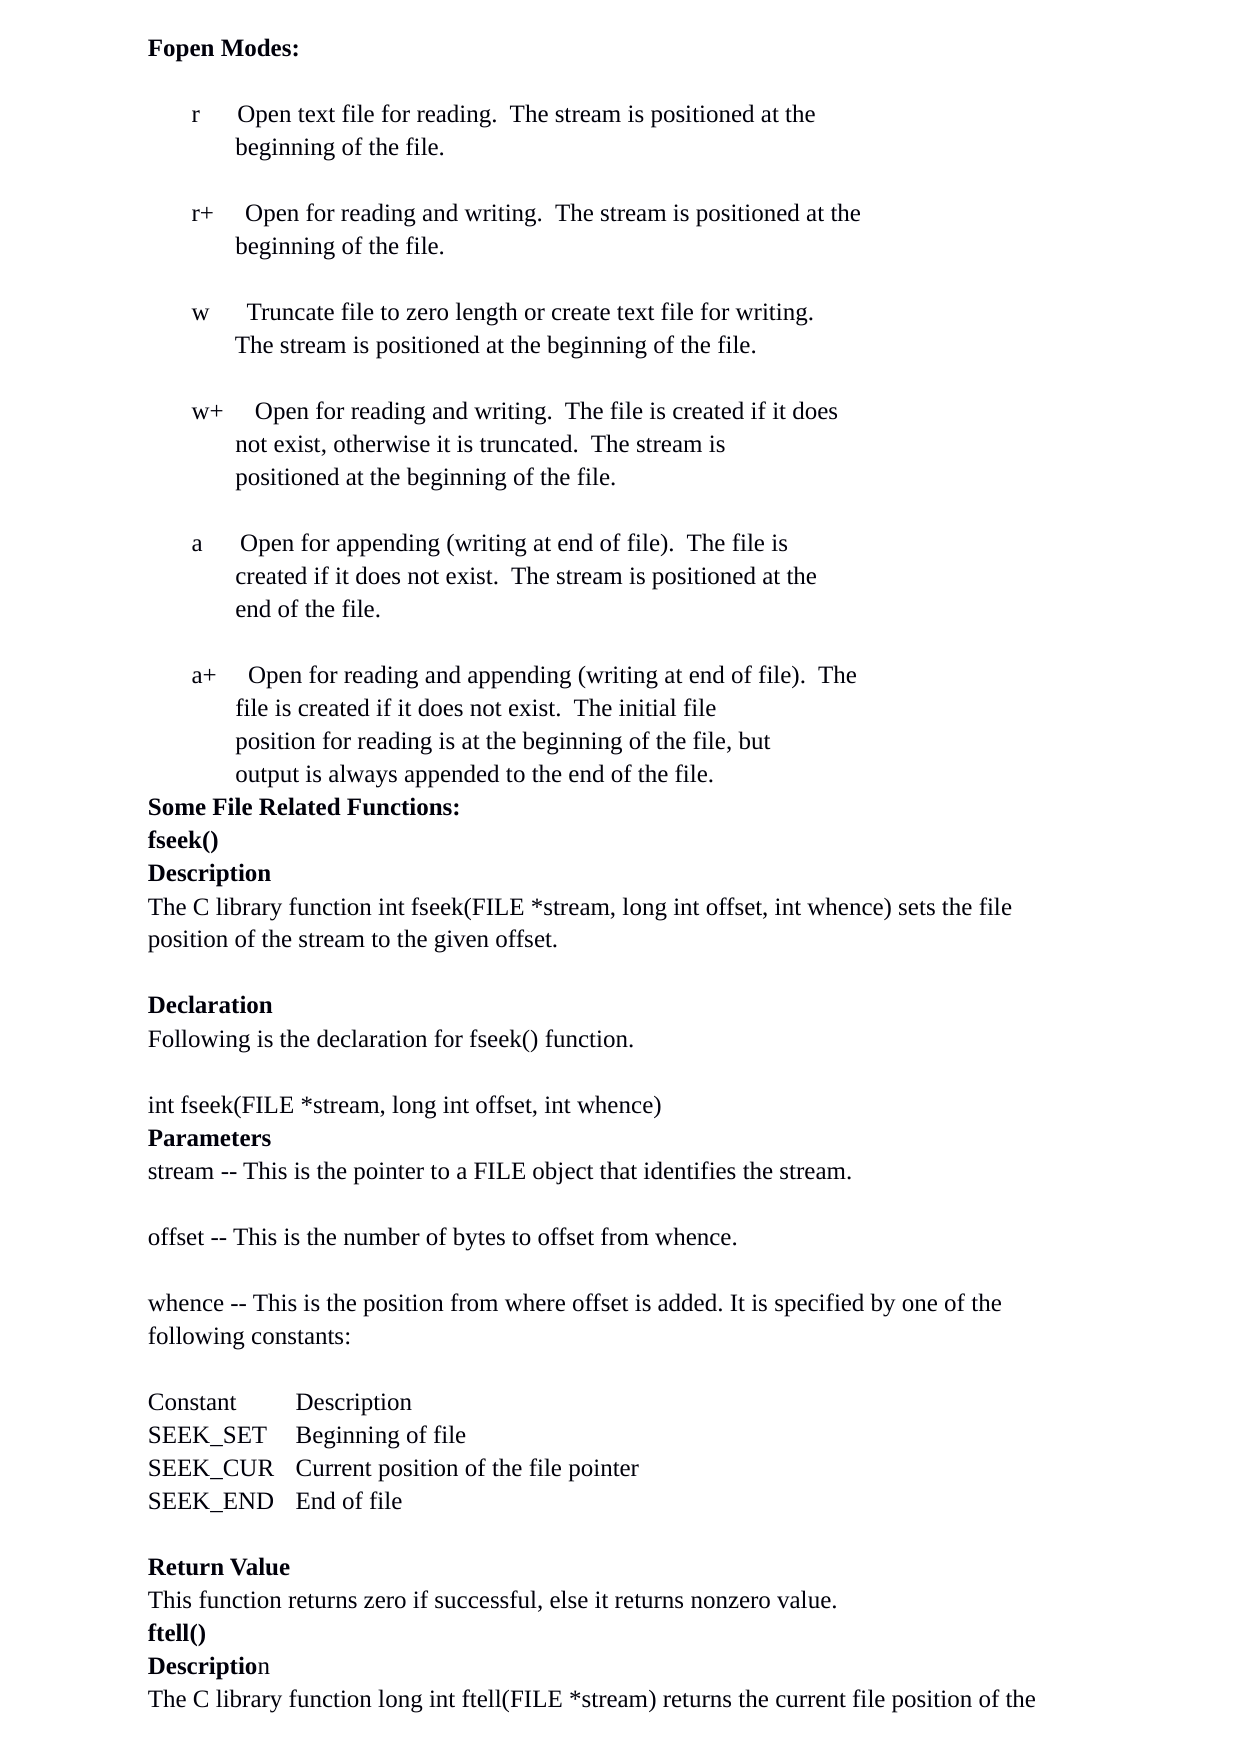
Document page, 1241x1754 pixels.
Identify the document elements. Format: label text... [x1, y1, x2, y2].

text Return Value [148, 1552, 1092, 1581]
text whence -- This is the position from where offset is added. It is specified by one of the following constants: [148, 1288, 1092, 1349]
text beginning of the file. [148, 132, 1092, 161]
text SEEK_CUR Current position of the file pointer [148, 1453, 1092, 1482]
text Parameters [148, 1123, 1092, 1151]
text output is always appended to the end of the file. [148, 759, 1092, 788]
text The C library function long int ftell(FILE *stream) returns the current file position of the [148, 1684, 1092, 1713]
text int fseek(FILE *stream, long int offset, int whence) [148, 1090, 1092, 1118]
text SEEK_SET Beginning of file [148, 1420, 1092, 1449]
text file is created if it does not exist. The initial file [148, 693, 1092, 722]
text Description [148, 1651, 1092, 1680]
text r Open text file for reading. The stream is positioned at the [148, 99, 1092, 128]
text stream -- This is the pointer to a FILE object that identifies the stream. [148, 1156, 1092, 1184]
text The C library function int fseek(FILE *stream, long int offset, int whence) sets the file position of the stream to the given offset. [148, 892, 1092, 953]
text created if it does not exist. The stream is positioned at the [148, 561, 1092, 590]
text end of the file. [148, 594, 1092, 623]
text position for reading is at the beginning of the file, but [148, 726, 1092, 755]
text ftell() [148, 1618, 1092, 1647]
text Description [148, 858, 1092, 887]
text Some File Related Functions: [148, 792, 1092, 821]
text fseek() [148, 826, 1092, 854]
text The stream is positioned at the beginning of the file. [148, 330, 1092, 359]
text positioned at the beginning of the file. [148, 462, 1092, 491]
text beginning of the file. [148, 231, 1092, 260]
text w Truncate file to zero length or create text file for writing. [148, 297, 1092, 326]
text a+ Open for reading and appending (writing at end of file). The [148, 660, 1092, 689]
text a Open for appending (writing at end of file). The file is [148, 528, 1092, 557]
text Declaration [148, 991, 1092, 1019]
text Fopen Modes: [148, 33, 1092, 62]
text This function returns zero if successful, else it returns nonzero value. [148, 1585, 1092, 1614]
text SEEK_END End of file [148, 1486, 1092, 1515]
text Constant Description [148, 1387, 1092, 1416]
text Following is the declaration for fseek() function. [148, 1024, 1092, 1052]
text w+ Open for reading and writing. The file is created if it does [148, 396, 1092, 425]
text not exist, otherwise it is truncated. The stream is [148, 429, 1092, 458]
text offset -- This is the number of bytes to offset from whence. [148, 1222, 1092, 1251]
text r+ Open for reading and writing. The stream is positioned at the [148, 198, 1092, 227]
